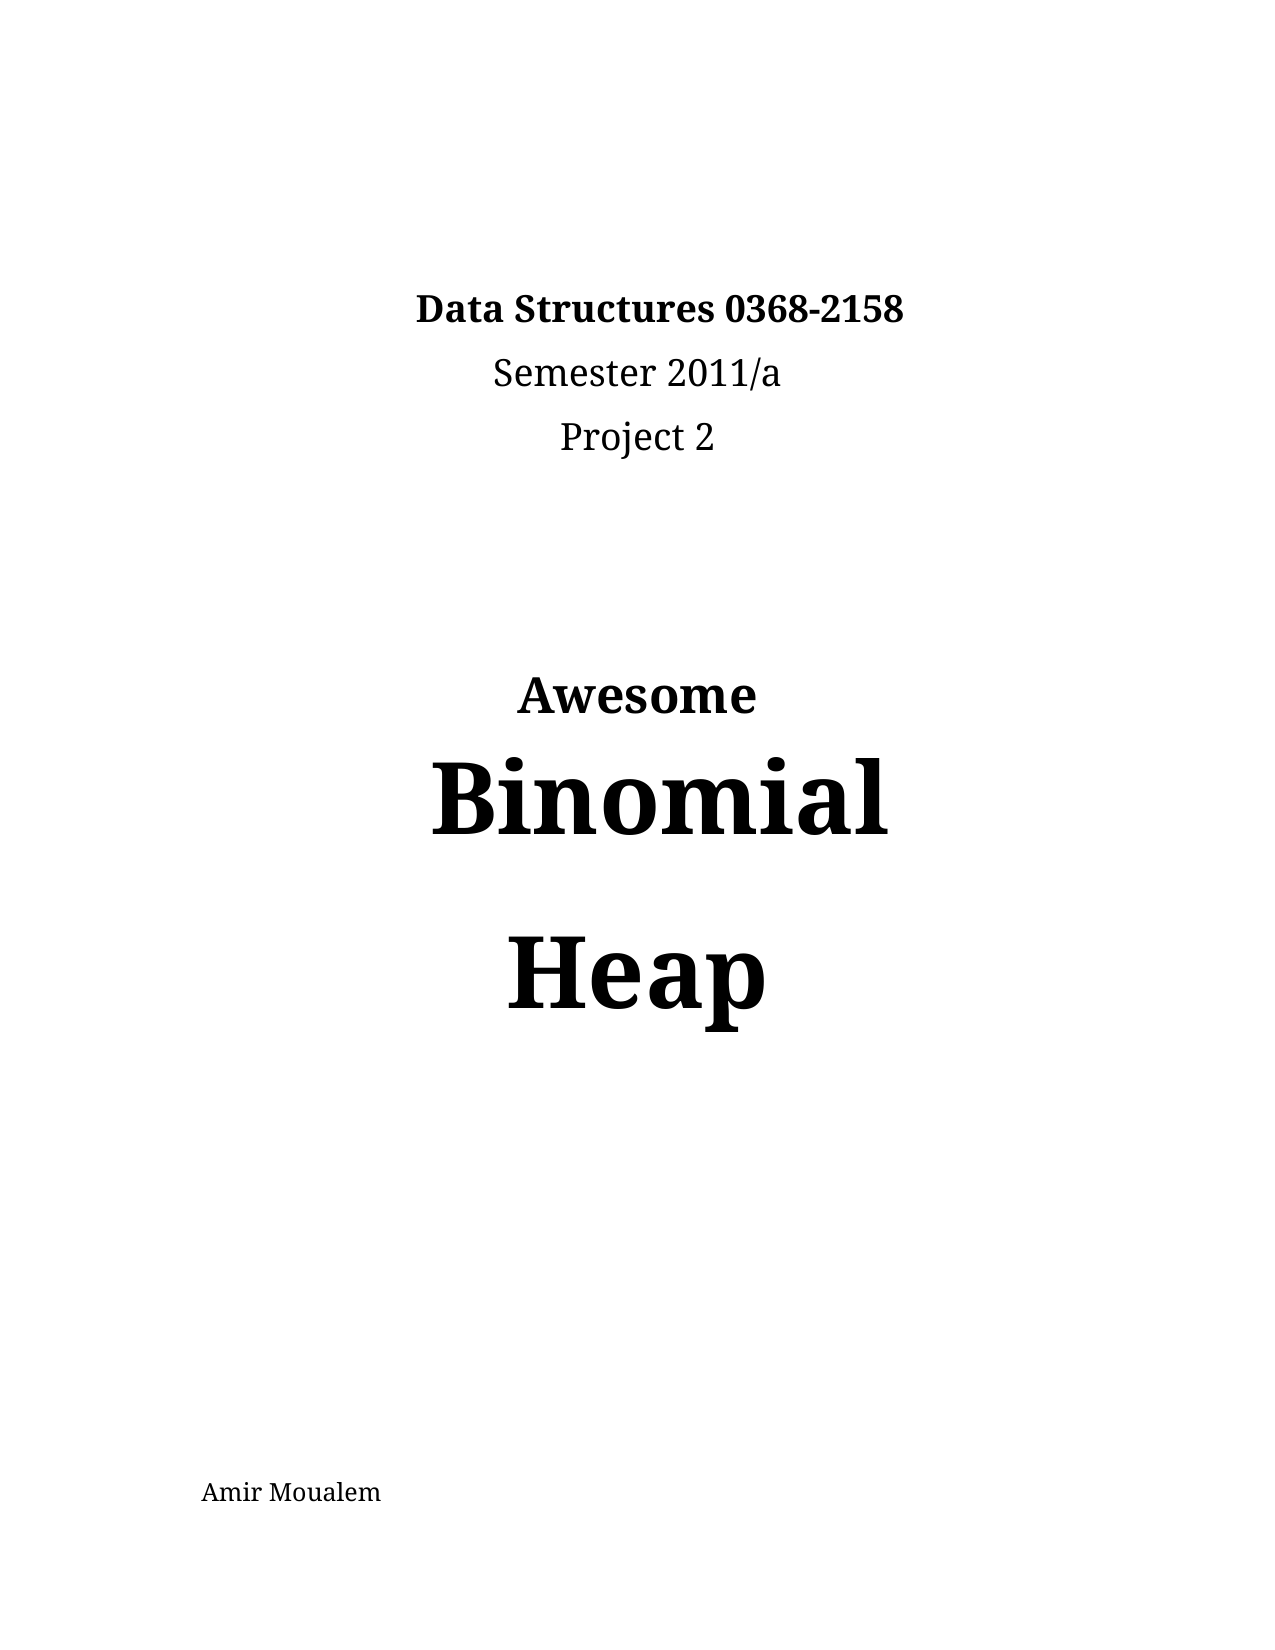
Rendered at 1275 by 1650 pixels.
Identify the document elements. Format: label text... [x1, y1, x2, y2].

table_header [464, 1469, 811, 1515]
text Semester 2011/a [118, 346, 1157, 397]
subtitle Heap [118, 901, 1157, 1038]
table_header Amir Moualem [118, 1469, 464, 1515]
text Project 2 [118, 410, 1157, 461]
table_header [811, 1469, 1157, 1515]
subtitle Data Structures 0368-2158 [118, 232, 1157, 334]
subtitle Awesome Binomial [118, 659, 1157, 864]
